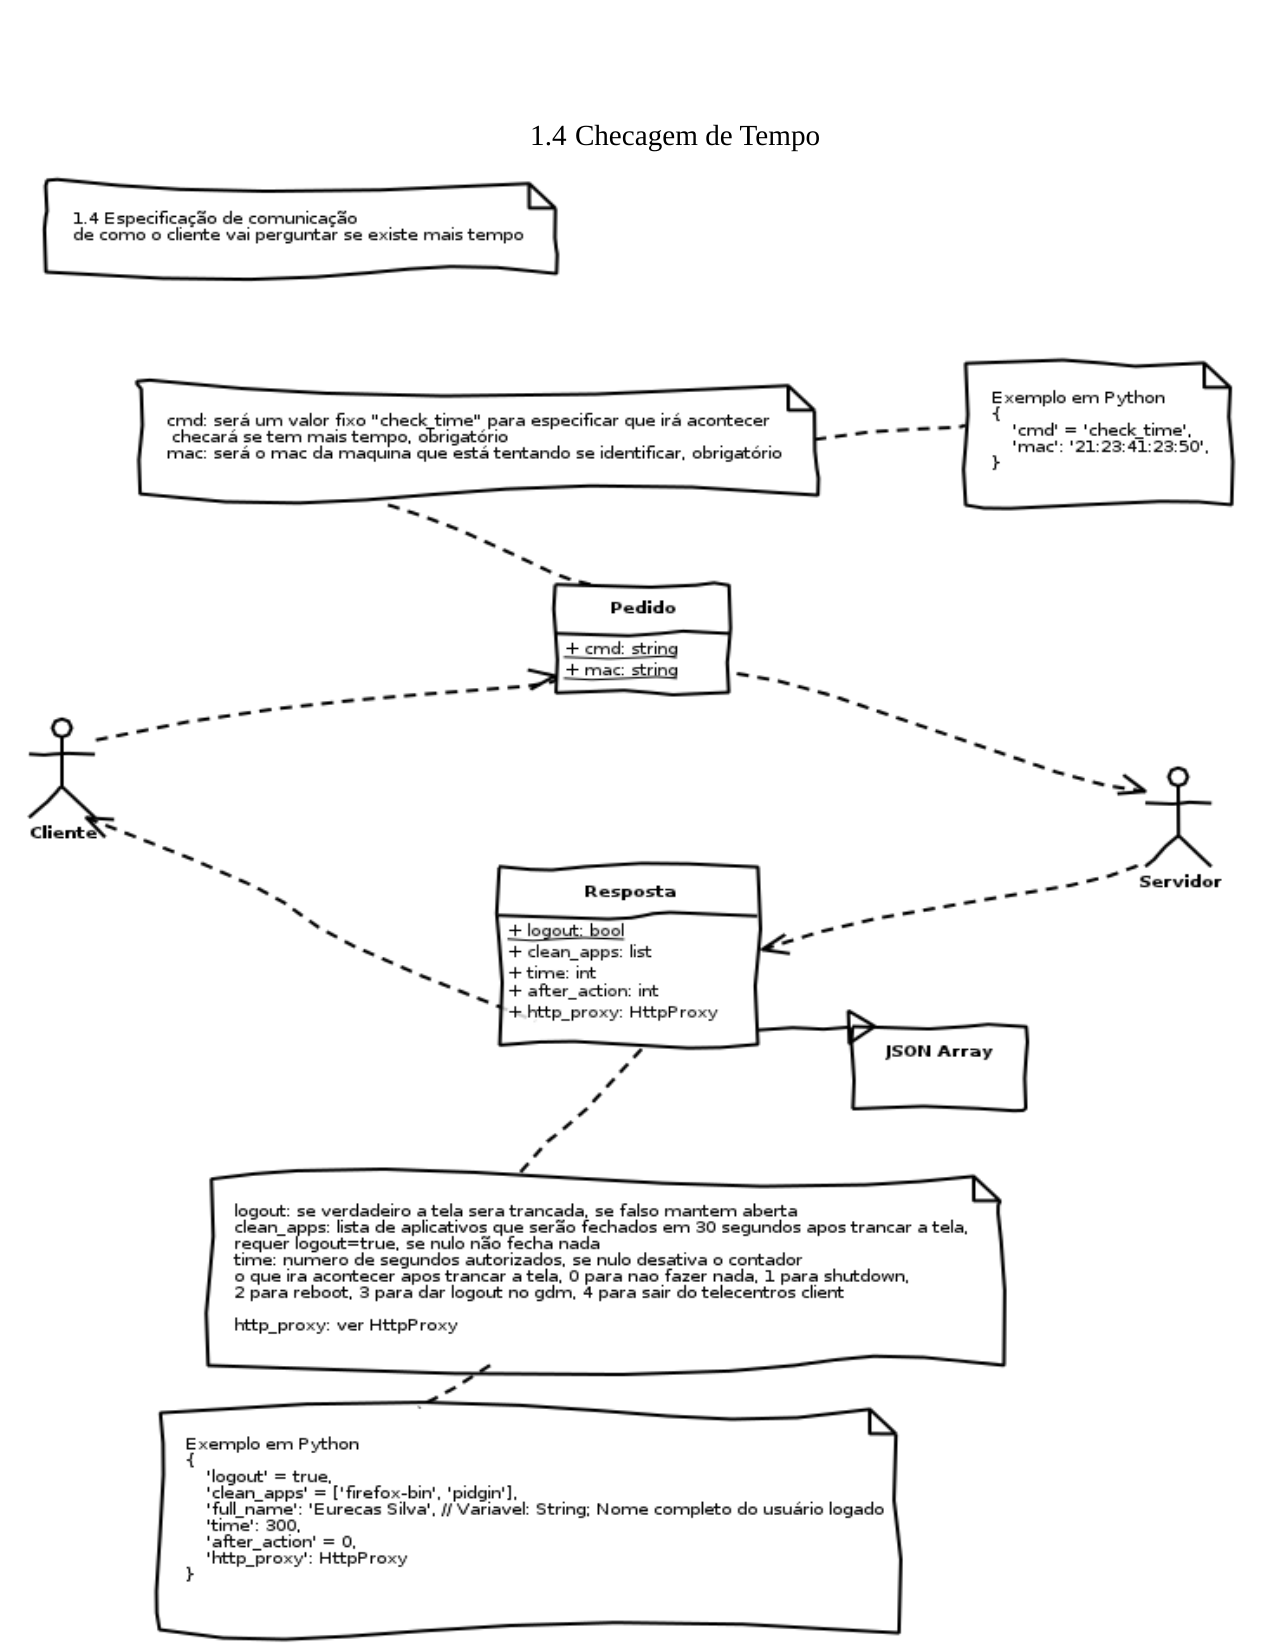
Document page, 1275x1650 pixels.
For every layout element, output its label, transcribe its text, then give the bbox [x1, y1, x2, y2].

picture [19, 172, 1241, 1647]
list Checagem de Tempo [193, 118, 1157, 152]
